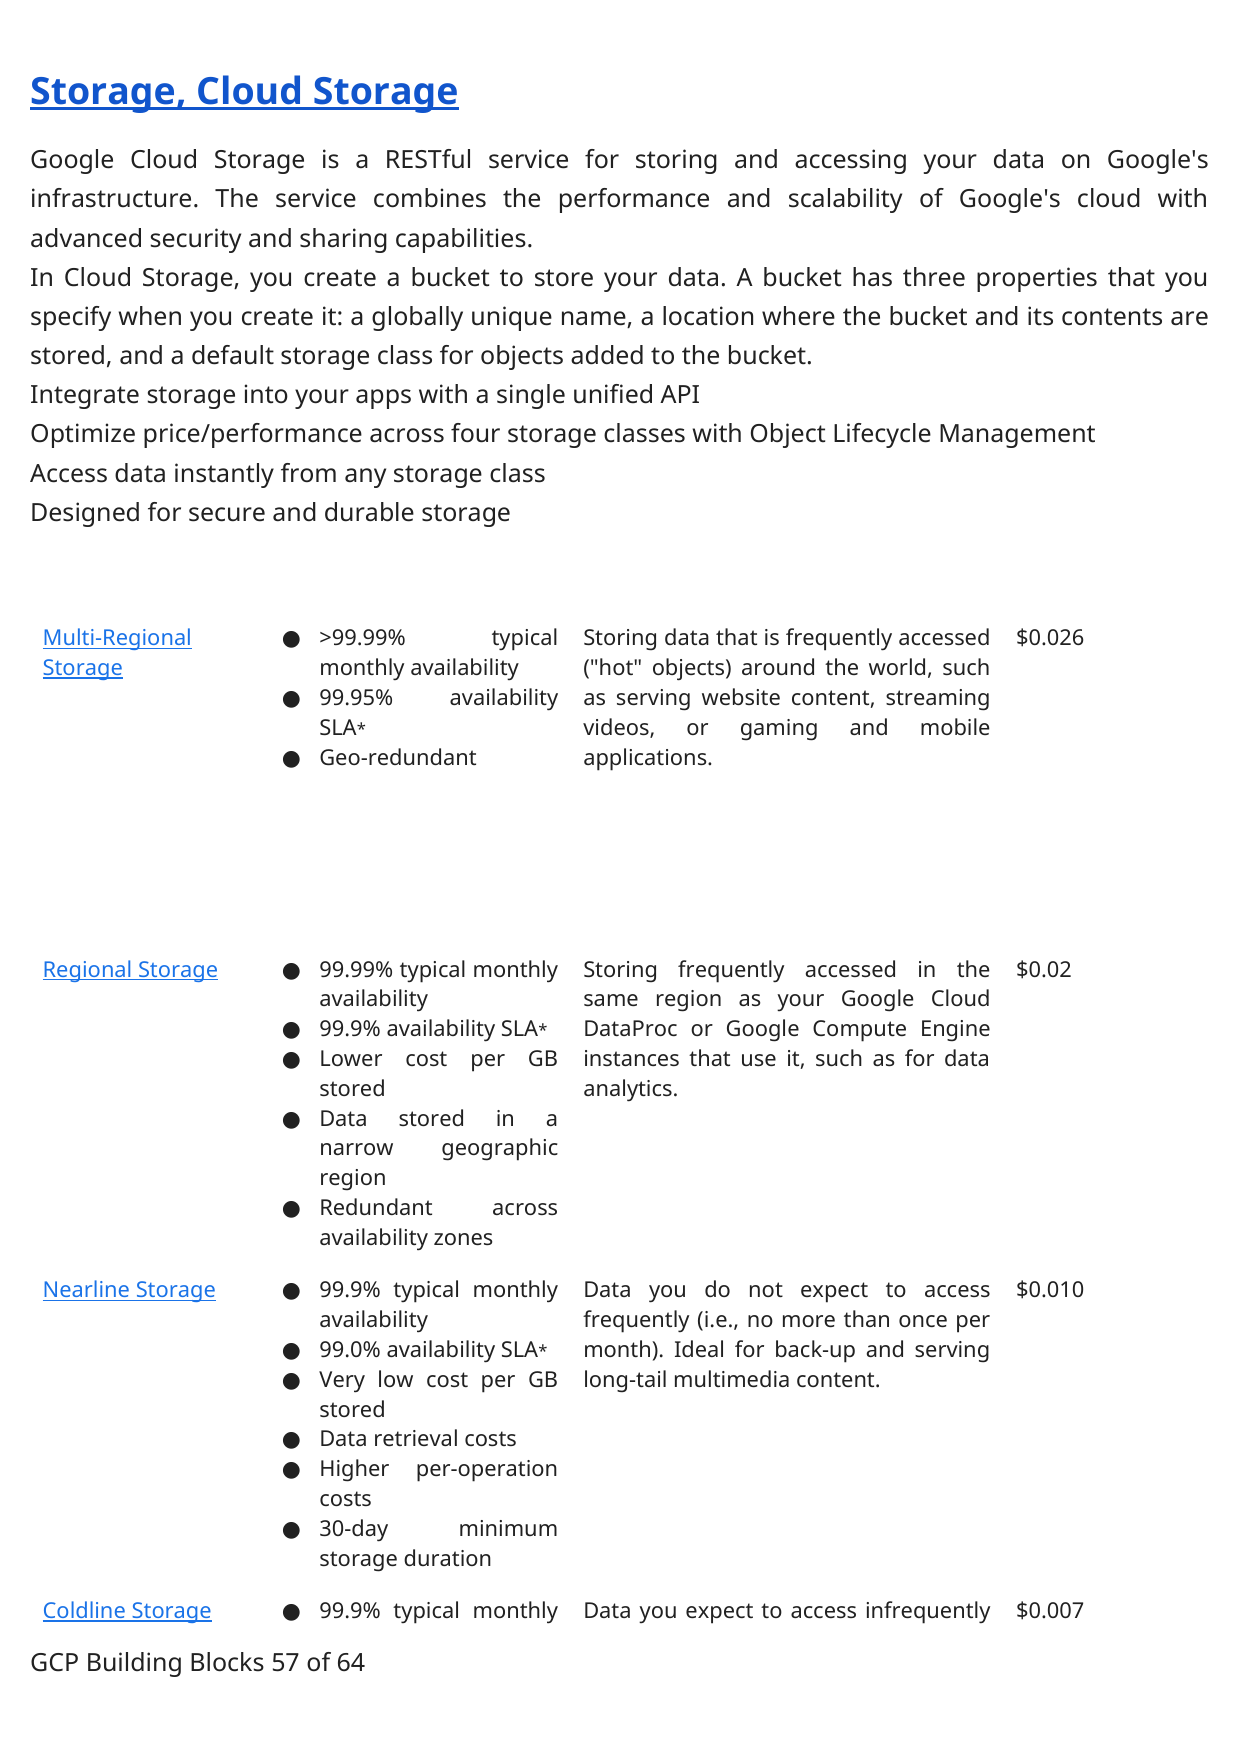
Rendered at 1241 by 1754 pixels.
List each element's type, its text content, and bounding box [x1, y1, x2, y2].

text Designed for secure and durable storage [30, 494, 1210, 528]
table_cell $0.007 [1003, 1585, 1119, 1645]
table_cell 99.9% typical monthly availability 99.0% availability SLA* Lowest cost per GB stored Data retrieval costs Higher per-operation costs 90-day minimum storage duration [232, 1585, 571, 1645]
table_header >99.99% typical monthly availability 99.95% availability SLA* Geo-redundant [232, 612, 571, 943]
table_cell 99.9% typical monthly availability 99.0% availability SLA* Very low cost per GB stored Data retrieval costs Higher per-operation costs 30-day minimum storage duration [232, 1264, 571, 1585]
table_header $0.026 [1003, 612, 1119, 943]
subtitle Storage, Cloud Storage [30, 64, 1210, 115]
table_cell $0.010 [1003, 1264, 1119, 1585]
table_cell Regional Storage [30, 943, 232, 1264]
text Optimize price/performance across four storage classes with Object Lifecycle Management [30, 416, 1210, 450]
table_cell $0.02 [1003, 943, 1119, 1264]
text Access data instantly from any storage class [30, 455, 1210, 489]
table_cell Storing frequently accessed in the same region as your Google Cloud DataProc or Google Compute Engine instances that use it, such as for data analytics. [571, 943, 1003, 1264]
table_header Multi-Regional Storage [30, 612, 232, 943]
table_cell Coldline Storage [30, 1585, 232, 1645]
text Google Cloud Storage is a RESTful service for storing and accessing your data on Google's infrastructure. The service combines the performance and scalability of Google's cloud with advanced security and sharing capabilities. [30, 142, 1210, 254]
table_cell 99.99% typical monthly availability 99.9% availability SLA* Lower cost per GB stored Data stored in a narrow geographic region Redundant across availability zones [232, 943, 571, 1264]
text In Cloud Storage, you create a bucket to store your data. A bucket has three properties that you specify when you create it: a globally unique name, a location where the bucket and its contents are stored, and a default storage class for objects added to the bucket. [30, 259, 1210, 372]
text Integrate storage into your apps with a single unified API [30, 377, 1210, 411]
table_header Storing data that is frequently accessed ("hot" objects) around the world, such as serving website content, streaming videos, or gaming and mobile applications. [571, 612, 1003, 943]
table_cell Data you expect to access infrequently [571, 1585, 1003, 1645]
table_cell Data you do not expect to access frequently (i.e., no more than once per month). Ideal for back-up and serving long-tail multimedia content. [571, 1264, 1003, 1585]
table_cell Nearline Storage [30, 1264, 232, 1585]
